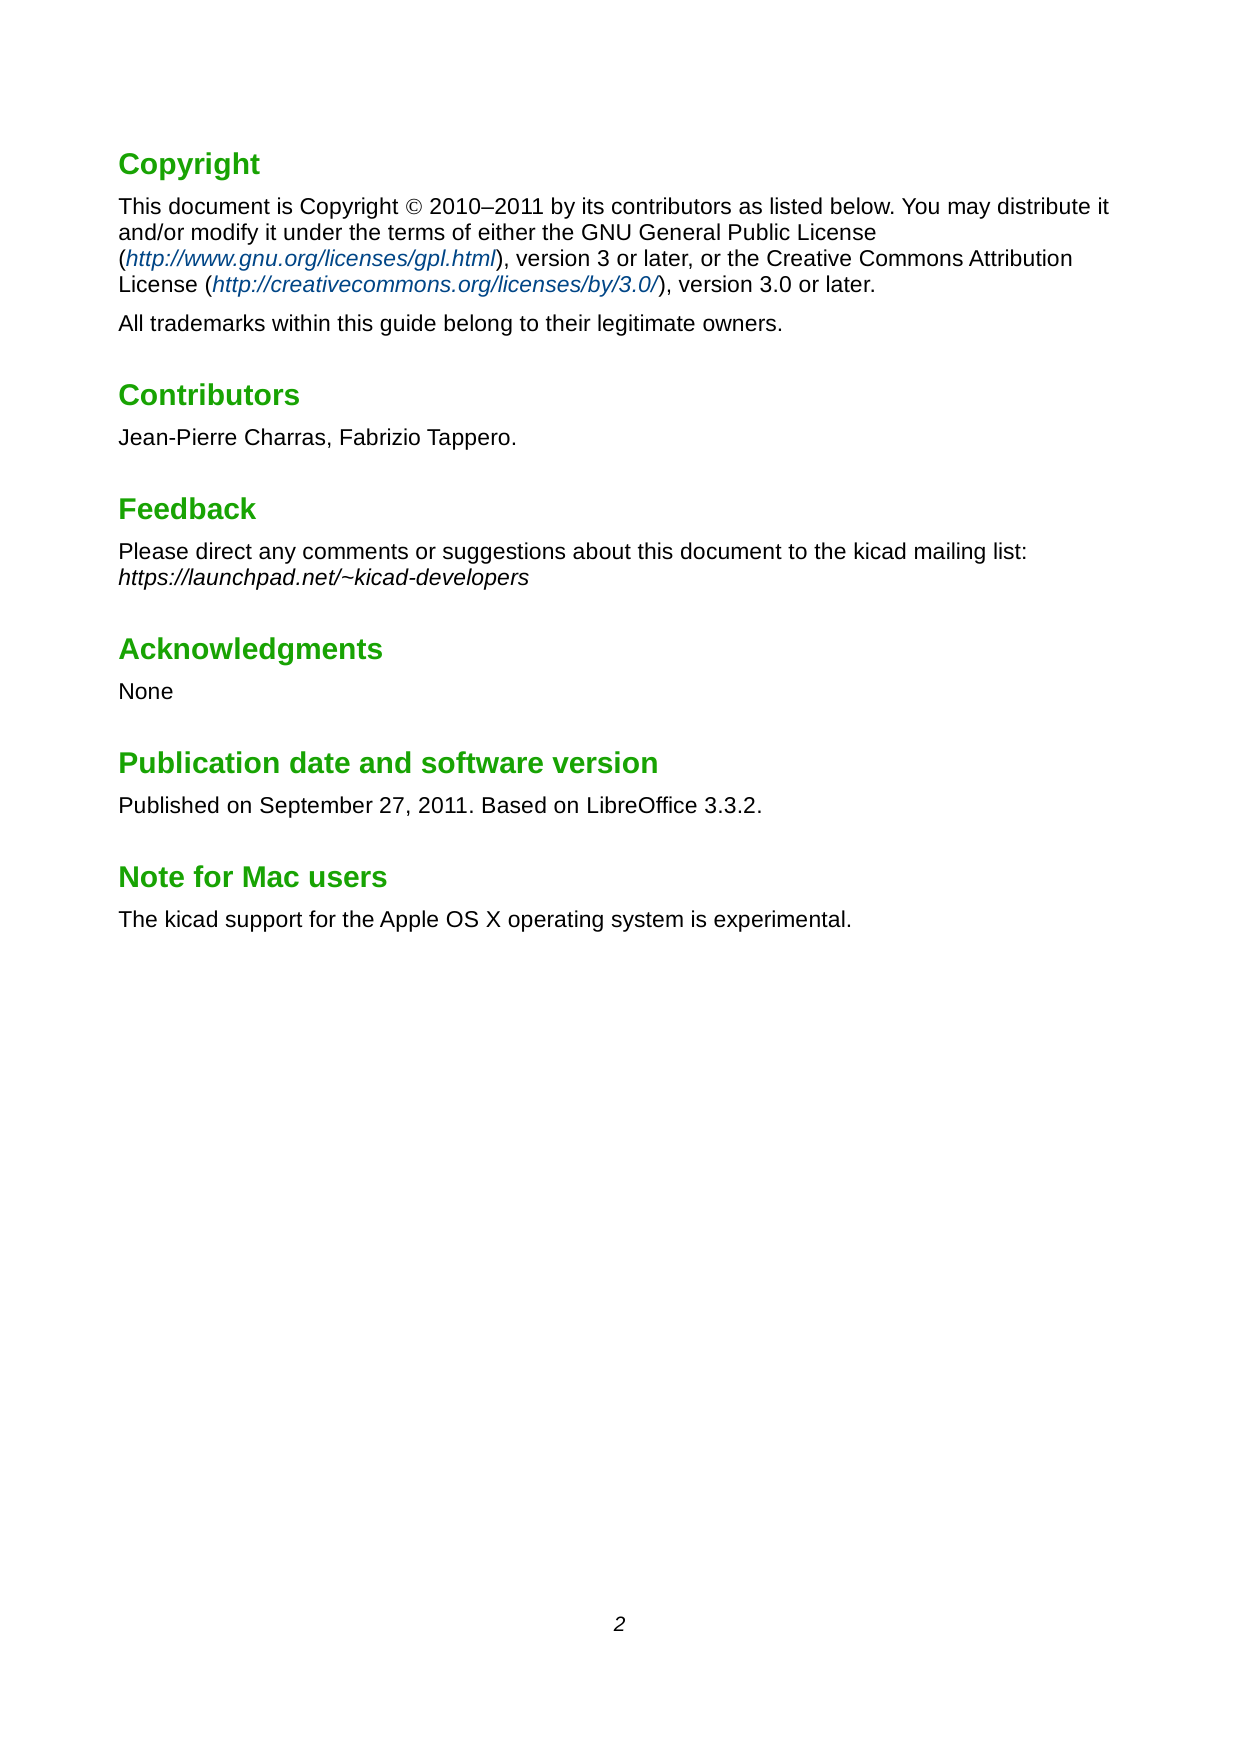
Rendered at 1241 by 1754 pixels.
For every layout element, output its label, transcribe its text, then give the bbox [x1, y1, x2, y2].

text Feedback [118, 492, 1122, 526]
text All trademarks within this guide belong to their legitimate owners. [118, 310, 1122, 336]
text Contributors [118, 378, 1122, 412]
text Copyright [118, 148, 1122, 181]
text Acknowledgments [118, 632, 1122, 666]
text Publication date and software version [118, 746, 1122, 780]
text This document is Copyright © 2010–2011 by its contributors as listed below. You may distribute it and/or modify it under the terms of either the GNU General Public License (http://www.gnu.org/licenses/gpl.html), version 3 or later, or the Creative Commons Attribution License (http://creativecommons.org/licenses/by/3.0/), version 3.0 or later. [118, 193, 1122, 298]
text The kicad support for the Apple OS X operating system is experimental. [118, 906, 1122, 932]
text Published on September 27, 2011. Based on LibreOffice 3.3.2. [118, 792, 1122, 818]
text Please direct any comments or suggestions about this document to the kicad mailing list: https://launchpad.net/~kicad-developers [118, 538, 1122, 590]
text Note for Mac users [118, 860, 1122, 894]
text Jean-Pierre Charras, Fabrizio Tappero. [118, 424, 1122, 450]
text None [118, 678, 1122, 704]
